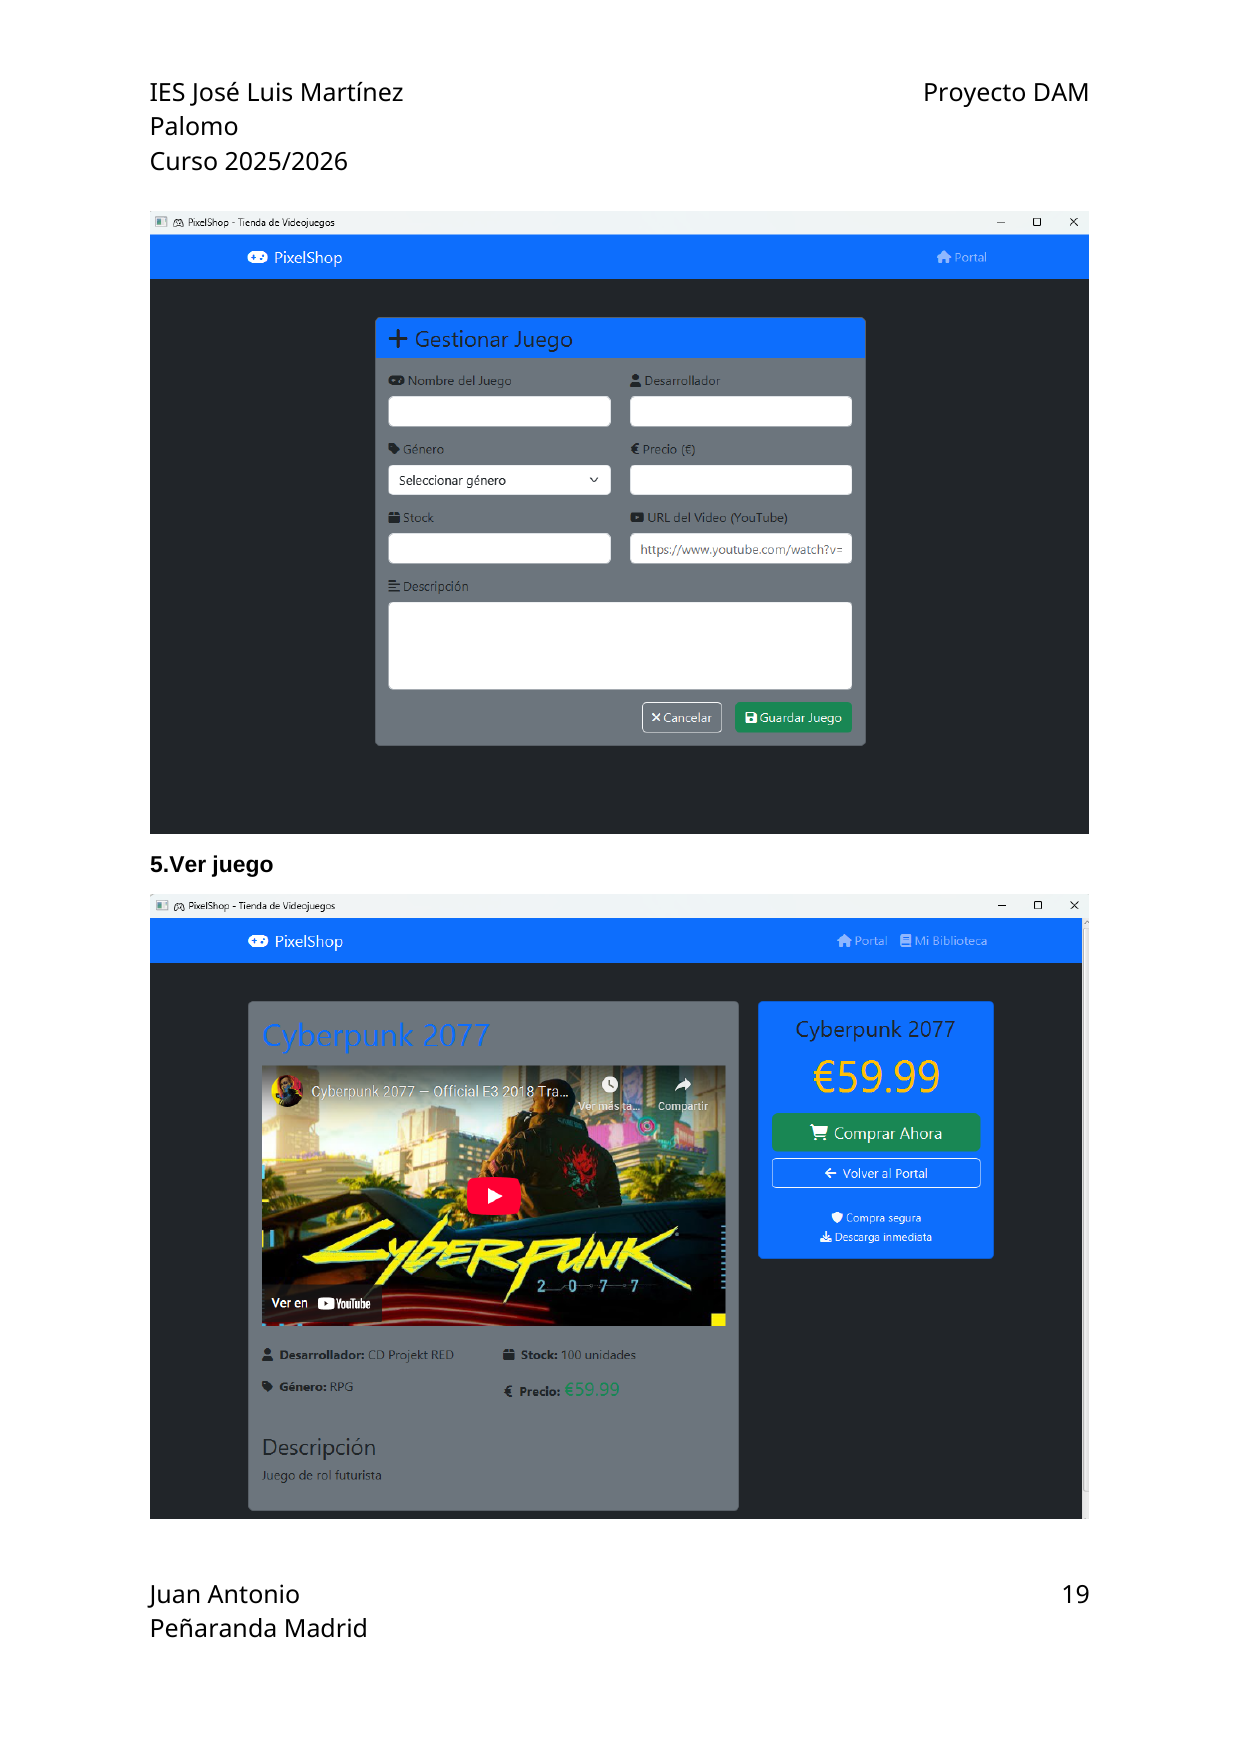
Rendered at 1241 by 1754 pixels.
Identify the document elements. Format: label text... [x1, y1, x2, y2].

picture [150, 211, 1089, 834]
picture [150, 894, 1089, 1519]
text 5.Ver juego [150, 851, 1090, 877]
